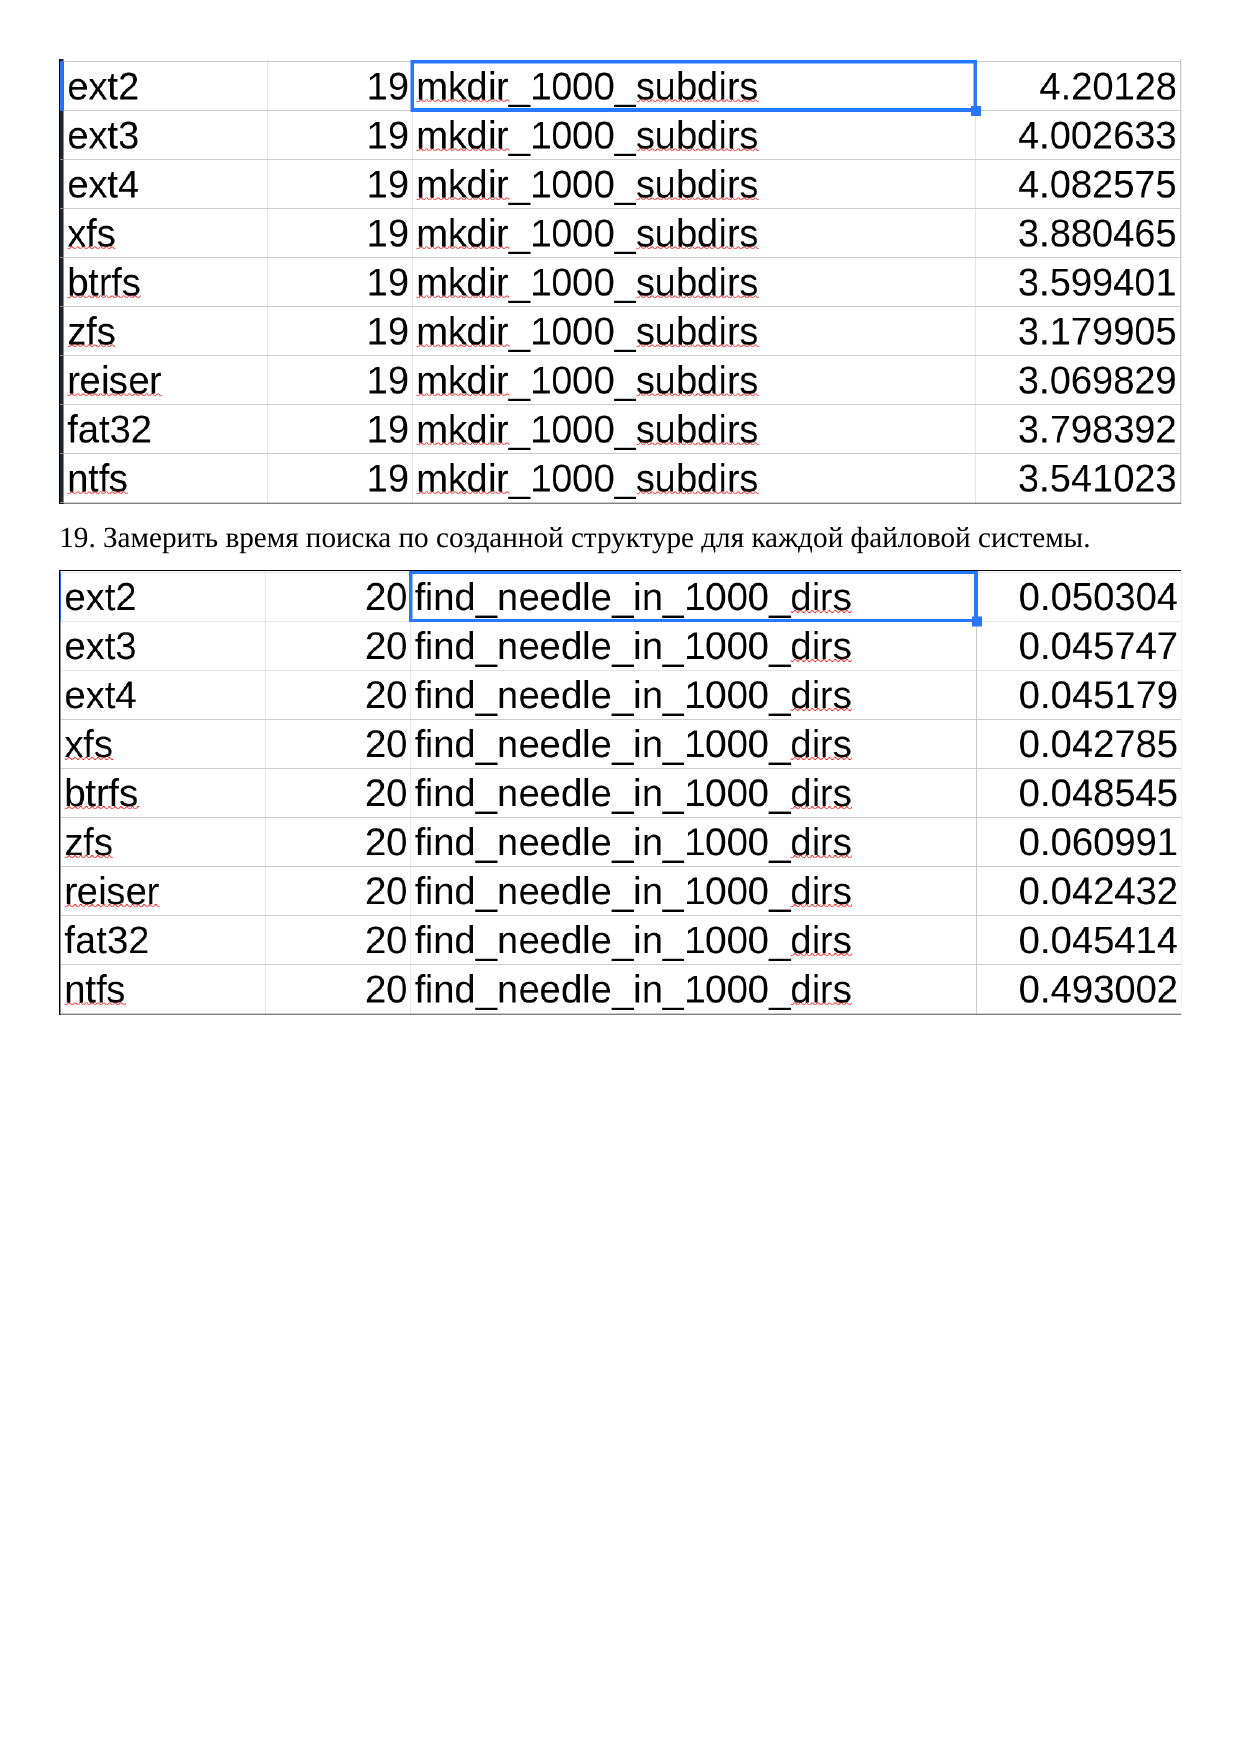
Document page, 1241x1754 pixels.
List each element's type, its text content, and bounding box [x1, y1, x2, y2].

picture [59, 570, 1182, 1015]
text 19. Замерить время поиска по созданной структуре для каждой файловой системы. [59, 520, 1181, 553]
picture [59, 59, 1182, 504]
